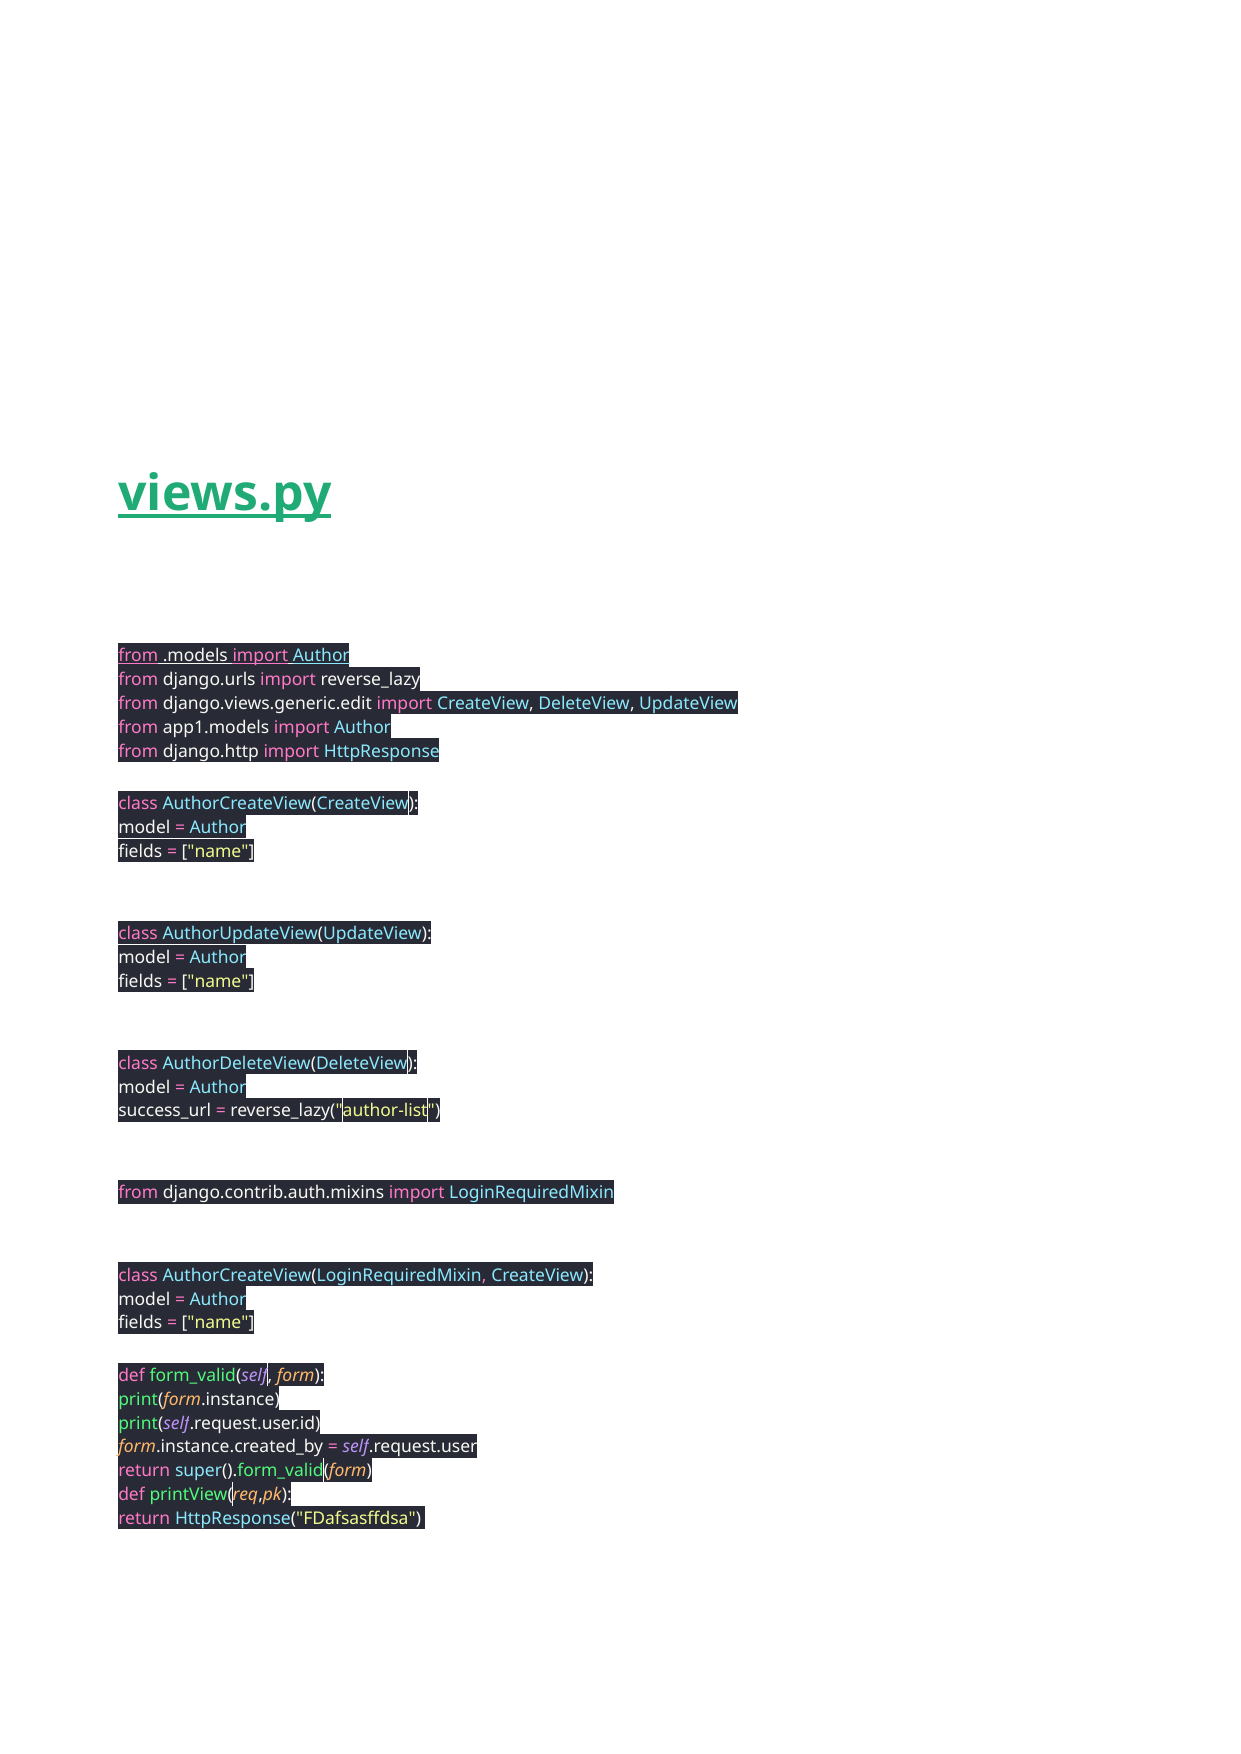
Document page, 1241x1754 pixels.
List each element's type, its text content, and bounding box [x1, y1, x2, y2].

text fields = ["name"] [118, 838, 1122, 862]
text views.py [118, 457, 1122, 525]
text class AuthorCreateView(CreateView): [118, 791, 1122, 815]
text fields = ["name"] [118, 1310, 1122, 1334]
text def printView(req,pk): [118, 1482, 1122, 1506]
text model = Author [118, 1074, 1122, 1098]
text from django.views.generic.edit import CreateView, DeleteView, UpdateView [118, 691, 1122, 714]
text return super().form_valid(form) [118, 1458, 1122, 1482]
text form.instance.created_by = self.request.user [118, 1434, 1122, 1458]
text from django.contrib.auth.mixins import LoginRequiredMixin [118, 1180, 1122, 1204]
text class AuthorCreateView(LoginRequiredMixin, CreateView): [118, 1262, 1122, 1286]
text print(self.request.user.id) [118, 1410, 1122, 1434]
text from .models import Author [118, 643, 1122, 667]
text model = Author [118, 1286, 1122, 1310]
text model = Author [118, 944, 1122, 968]
text class AuthorDeleteView(DeleteView): [118, 1050, 1122, 1074]
text return HttpResponse("FDafsasffdsa") [118, 1506, 1122, 1529]
text model = Author [118, 815, 1122, 838]
text from app1.models import Author [118, 714, 1122, 738]
text print(form.instance) [118, 1386, 1122, 1410]
text class AuthorUpdateView(UpdateView): [118, 921, 1122, 944]
text from django.urls import reverse_lazy [118, 667, 1122, 691]
text from django.http import HttpResponse [118, 738, 1122, 762]
text success_url = reverse_lazy("author-list") [118, 1098, 1122, 1122]
text def form_valid(self, form): [118, 1363, 1122, 1386]
text fields = ["name"] [118, 968, 1122, 992]
